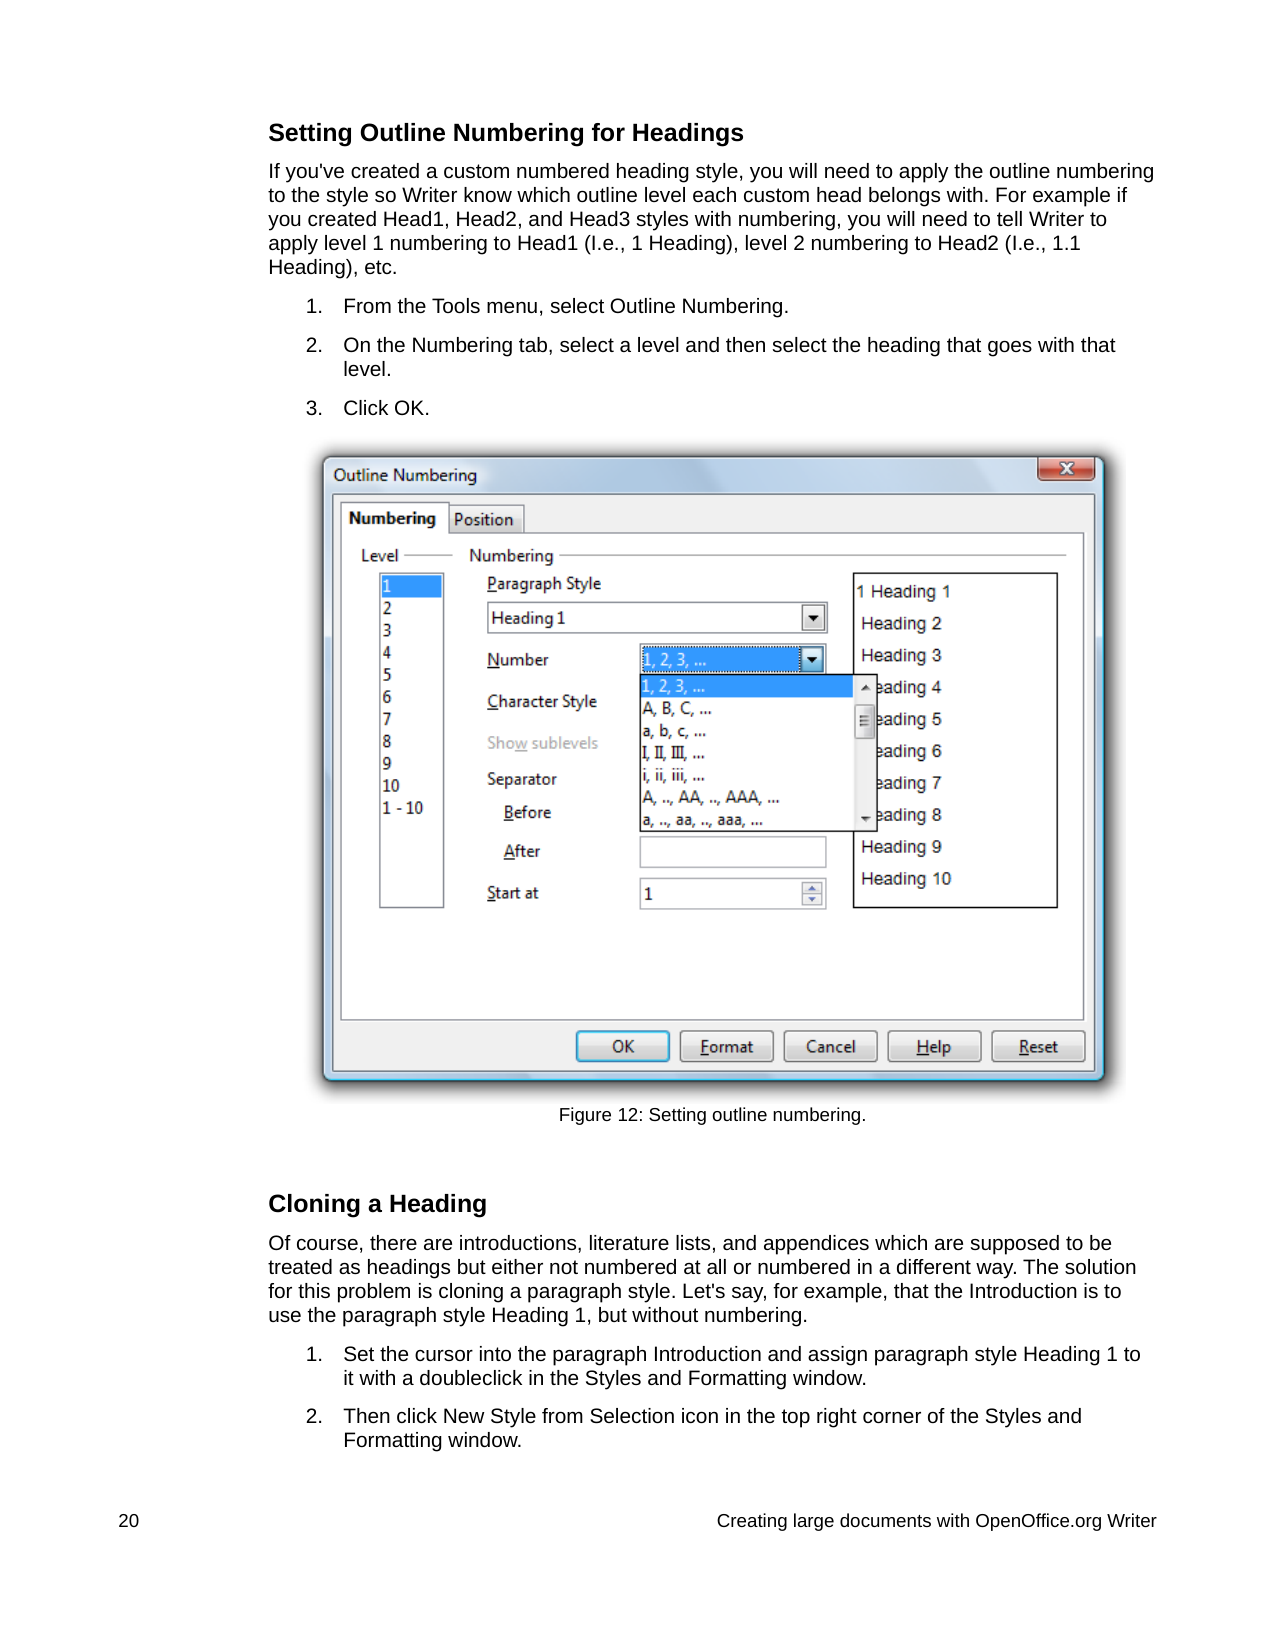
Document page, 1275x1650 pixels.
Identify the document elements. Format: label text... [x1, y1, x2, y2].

text If you've created a custom numbered heading style, you will need to apply the outline numbering to the style so Writer know which outline level each custom head belongs with. For example if you created Head1, Head2, and Head3 styles with numbering, you will need to tell Writer to apply level 1 numbering to Head1 (I.e., 1 Heading), level 2 numbering to Head2 (I.e., 1.1 Heading), etc. [268, 159, 1157, 279]
list On the Numbering tab, select a level and then select the heading that goes with that level. [306, 333, 1157, 381]
picture [299, 435, 1126, 1104]
subtitle Setting Outline Numbering for Headings [268, 118, 1157, 147]
list Then click New Style from Selection icon in the top right corner of the Styles and Formatting window. [306, 1404, 1157, 1452]
list From the Tools menu, select Outline Numbering. [306, 294, 1157, 318]
list Set the cursor into the paragraph Introduction and assign paragraph style Heading 1 to it with a doubleclick in the Styles and Formatting window. [306, 1341, 1157, 1389]
text Of course, there are introductions, literature lists, and appendices which are supposed to be treated as headings but either not numbered at all or numbered in a different way. The solution for this problem is cloning a paragraph style. Let's say, for example, that the Introduction is to use the paragraph style Heading 1, but without numbering. [268, 1231, 1157, 1326]
text Figure 12: Setting outline numbering. [299, 1104, 1126, 1125]
list Click OK. [306, 396, 1157, 420]
subtitle Cloning a Heading [268, 1189, 1157, 1218]
